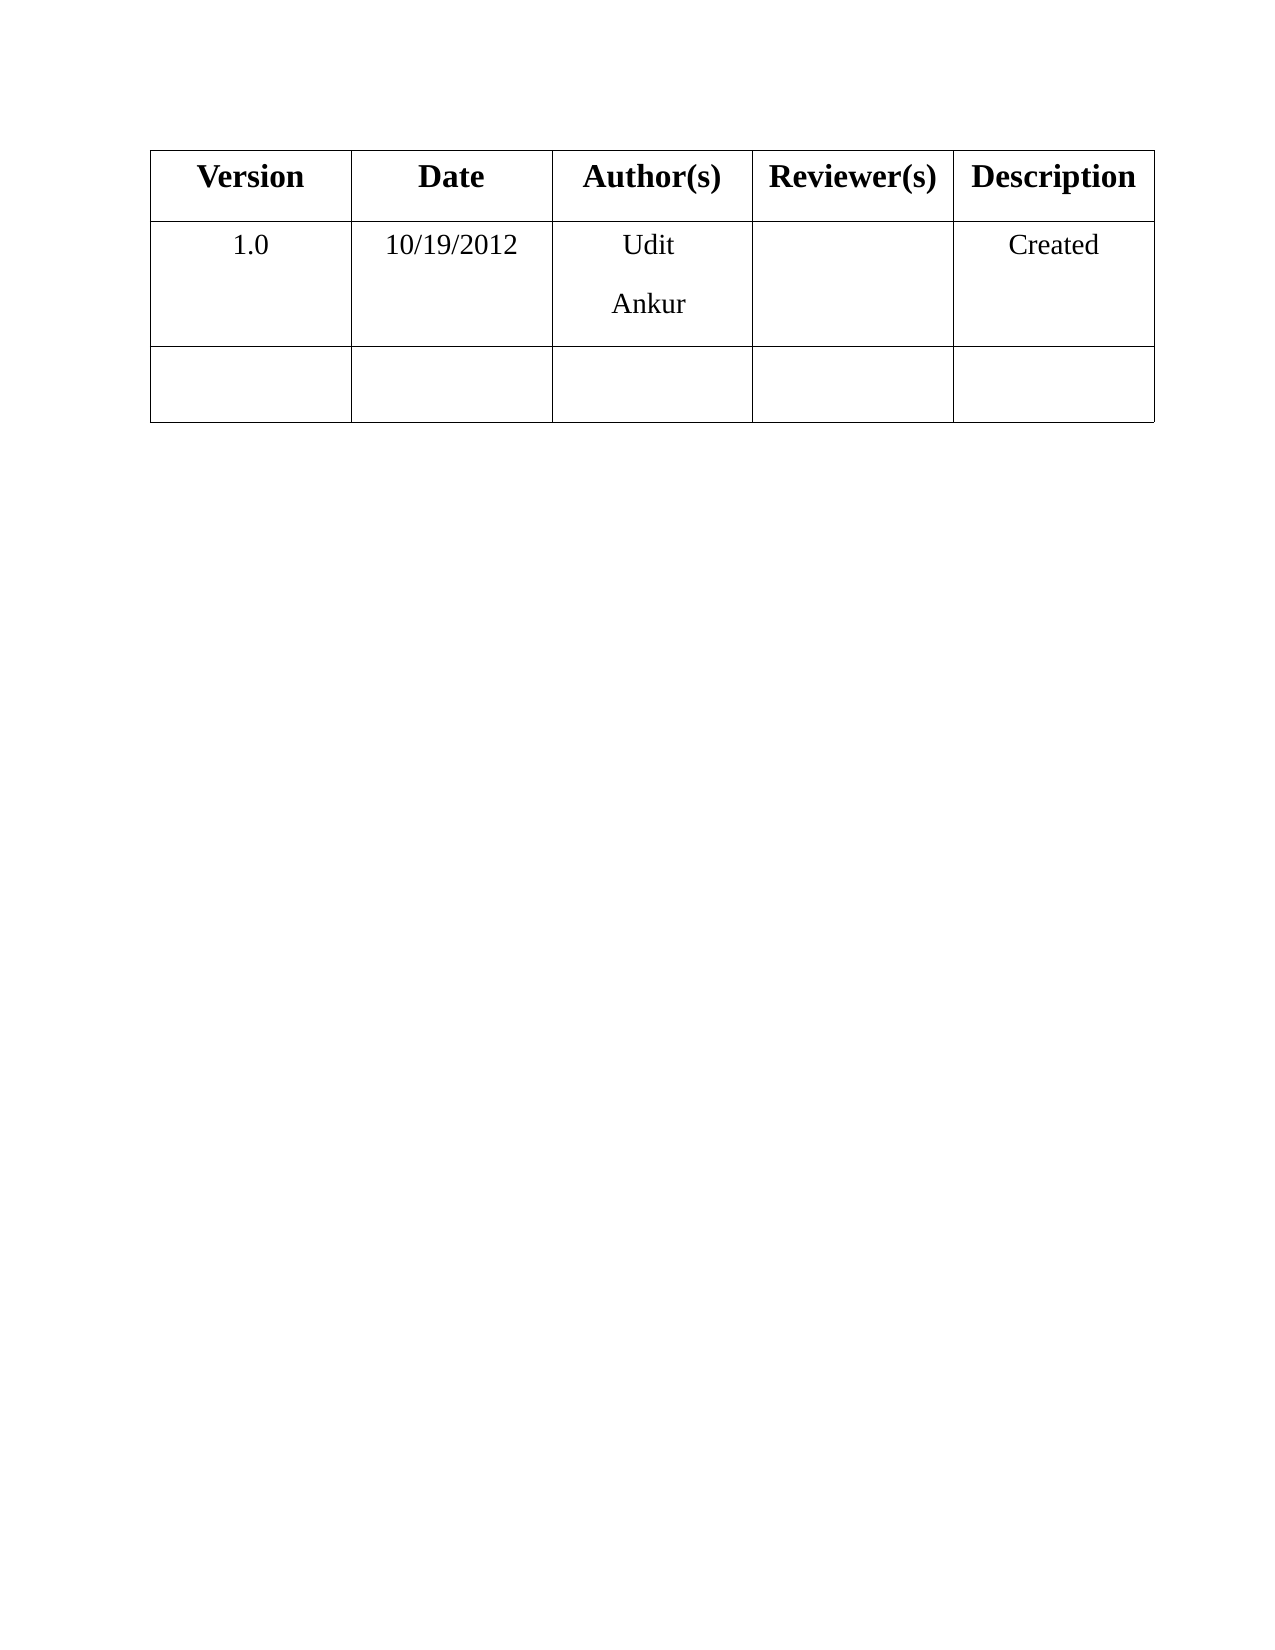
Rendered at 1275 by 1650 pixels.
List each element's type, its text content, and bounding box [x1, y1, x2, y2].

table_header Version [151, 151, 351, 221]
table_header Author(s) [553, 151, 752, 221]
table_cell [753, 347, 953, 422]
table_cell [352, 347, 552, 422]
table_cell Created [954, 222, 1154, 346]
table_cell [151, 347, 351, 422]
table_cell [553, 347, 752, 422]
table_header Reviewer(s) [753, 151, 953, 221]
table_header Description [954, 151, 1154, 221]
table_header Date [352, 151, 552, 221]
table_cell 10/19/2012 [352, 222, 552, 346]
table_cell Udit Ankur [553, 222, 752, 346]
table_cell [753, 222, 953, 346]
table_cell 1.0 [151, 222, 351, 346]
table_cell [954, 347, 1154, 422]
